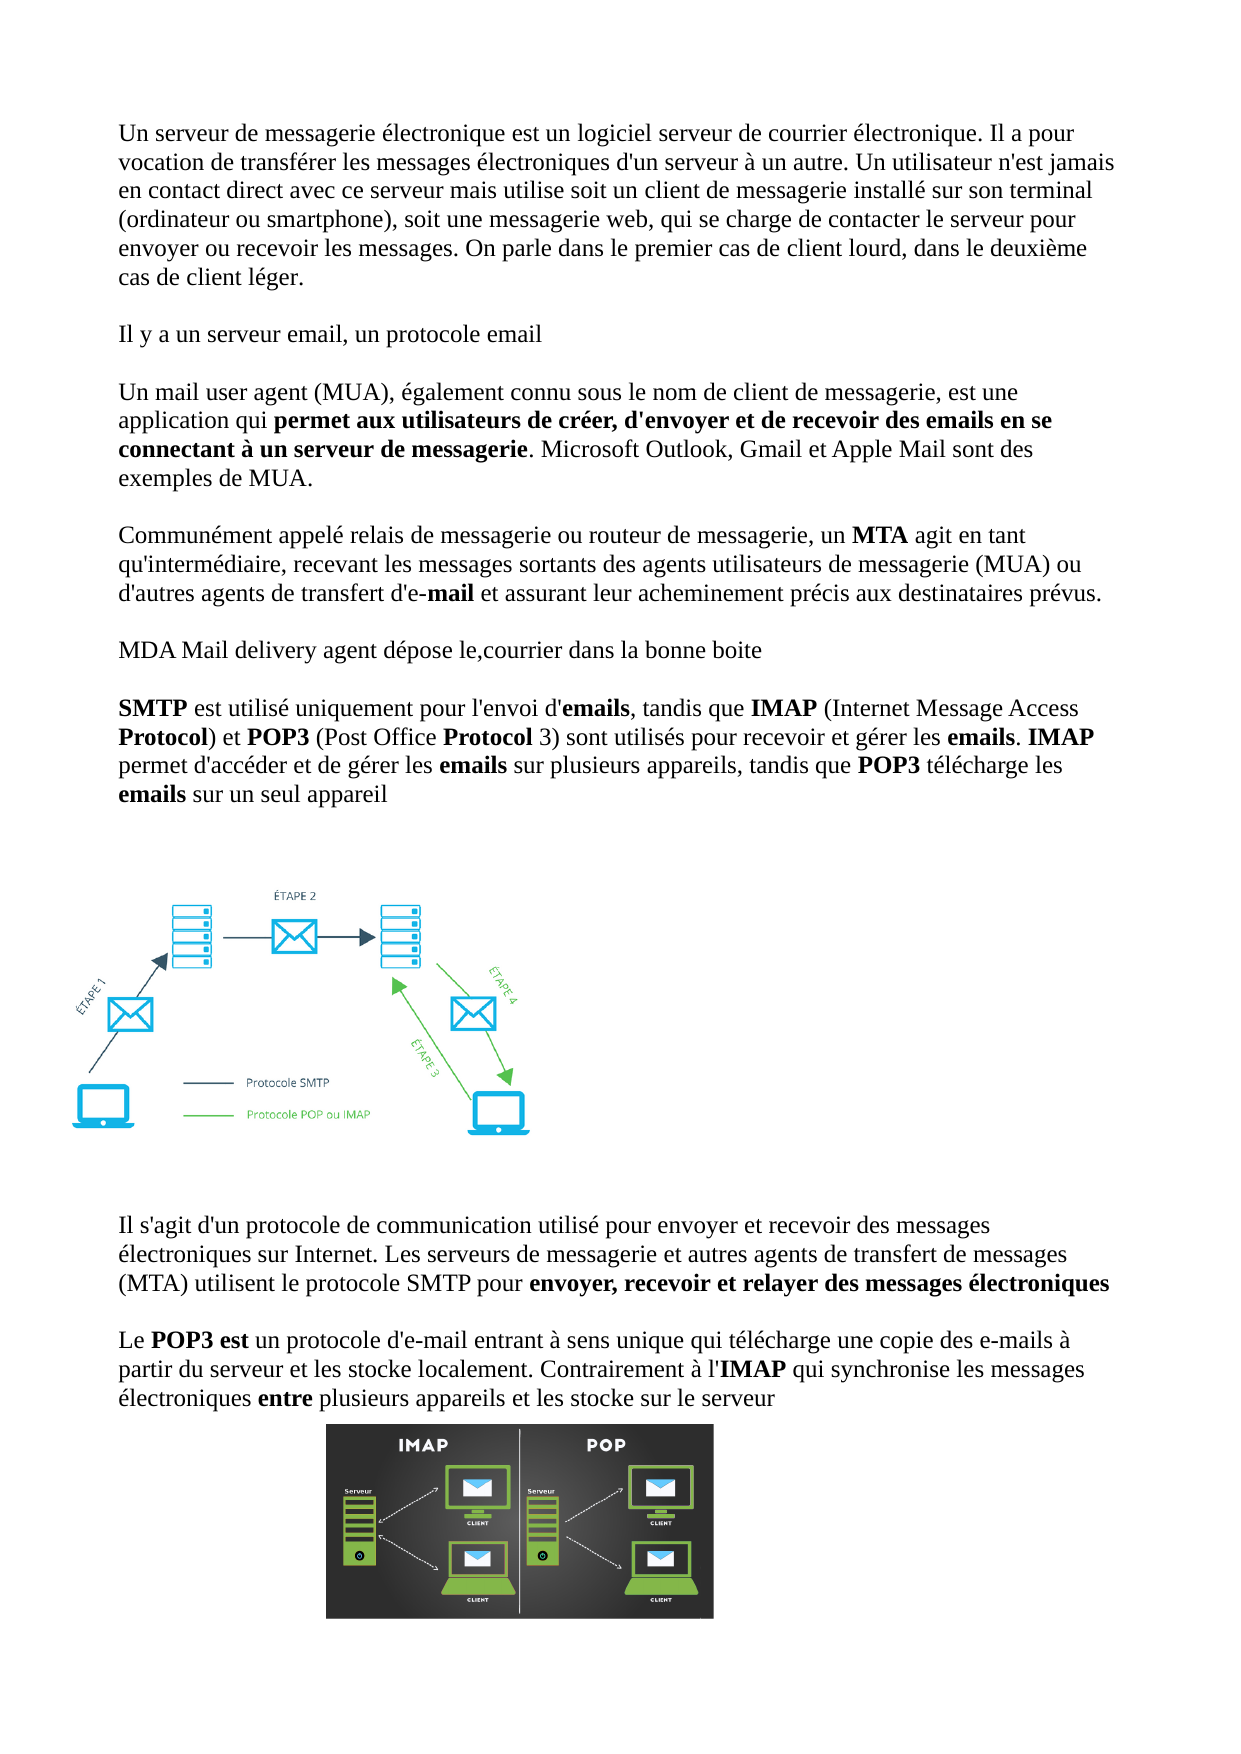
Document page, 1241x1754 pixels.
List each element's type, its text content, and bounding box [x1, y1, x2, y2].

text Un mail user agent (MUA), également connu sous le nom de client de messagerie, est une application qui permet aux utilisateurs de créer, d'envoyer et de recevoir des emails en se connectant à un serveur de messagerie. Microsoft Outlook, Gmail et Apple Mail sont des exemples de MUA. [118, 377, 1122, 492]
text SMTP est utilisé uniquement pour l'envoi d'emails, tandis que IMAP (Internet Message Access Protocol) et POP3 (Post Office Protocol 3) sont utilisés pour recevoir et gérer les emails. IMAP permet d'accéder et de gérer les emails sur plusieurs appareils, tandis que POP3 télécharge les emails sur un seul appareil [118, 693, 1122, 808]
text Il s'agit d'un protocole de communication utilisé pour envoyer et recevoir des messages électroniques sur Internet. Les serveurs de messagerie et autres agents de transfert de messages (MTA) utilisent le protocole SMTP pour envoyer, recevoir et relayer des messages électroniques [118, 1211, 1122, 1297]
text Il y a un serveur email, un protocole email [118, 319, 1122, 348]
picture [326, 1424, 714, 1619]
text Communément appelé relais de messagerie ou routeur de messagerie, un MTA agit en tant qu'intermédiaire, recevant les messages sortants des agents utilisateurs de messagerie (MUA) ou d'autres agents de transfert d'e-mail et assurant leur acheminement précis aux destinataires prévus. [118, 521, 1122, 607]
text Le POP3 est un protocole d'e-mail entrant à sens unique qui télécharge une copie des e-mails à partir du serveur et les stocke localement. Contrairement à l'IMAP qui synchronise les messages électroniques entre plusieurs appareils et les stocke sur le serveur [118, 1326, 1122, 1412]
text Un serveur de messagerie électronique est un logiciel serveur de courrier électronique. Il a pour vocation de transférer les messages électroniques d'un serveur à un autre. Un utilisateur n'est jamais en contact direct avec ce serveur mais utilise soit un client de messagerie installé sur son terminal (ordinateur ou smartphone), soit une messagerie web, qui se charge de contacter le serveur pour envoyer ou recevoir les messages. On parle dans le premier cas de client lourd, dans le deuxième cas de client léger. [118, 118, 1122, 291]
picture [52, 866, 547, 1196]
text MDA Mail delivery agent dépose le,courrier dans la bonne boite [118, 636, 1122, 664]
